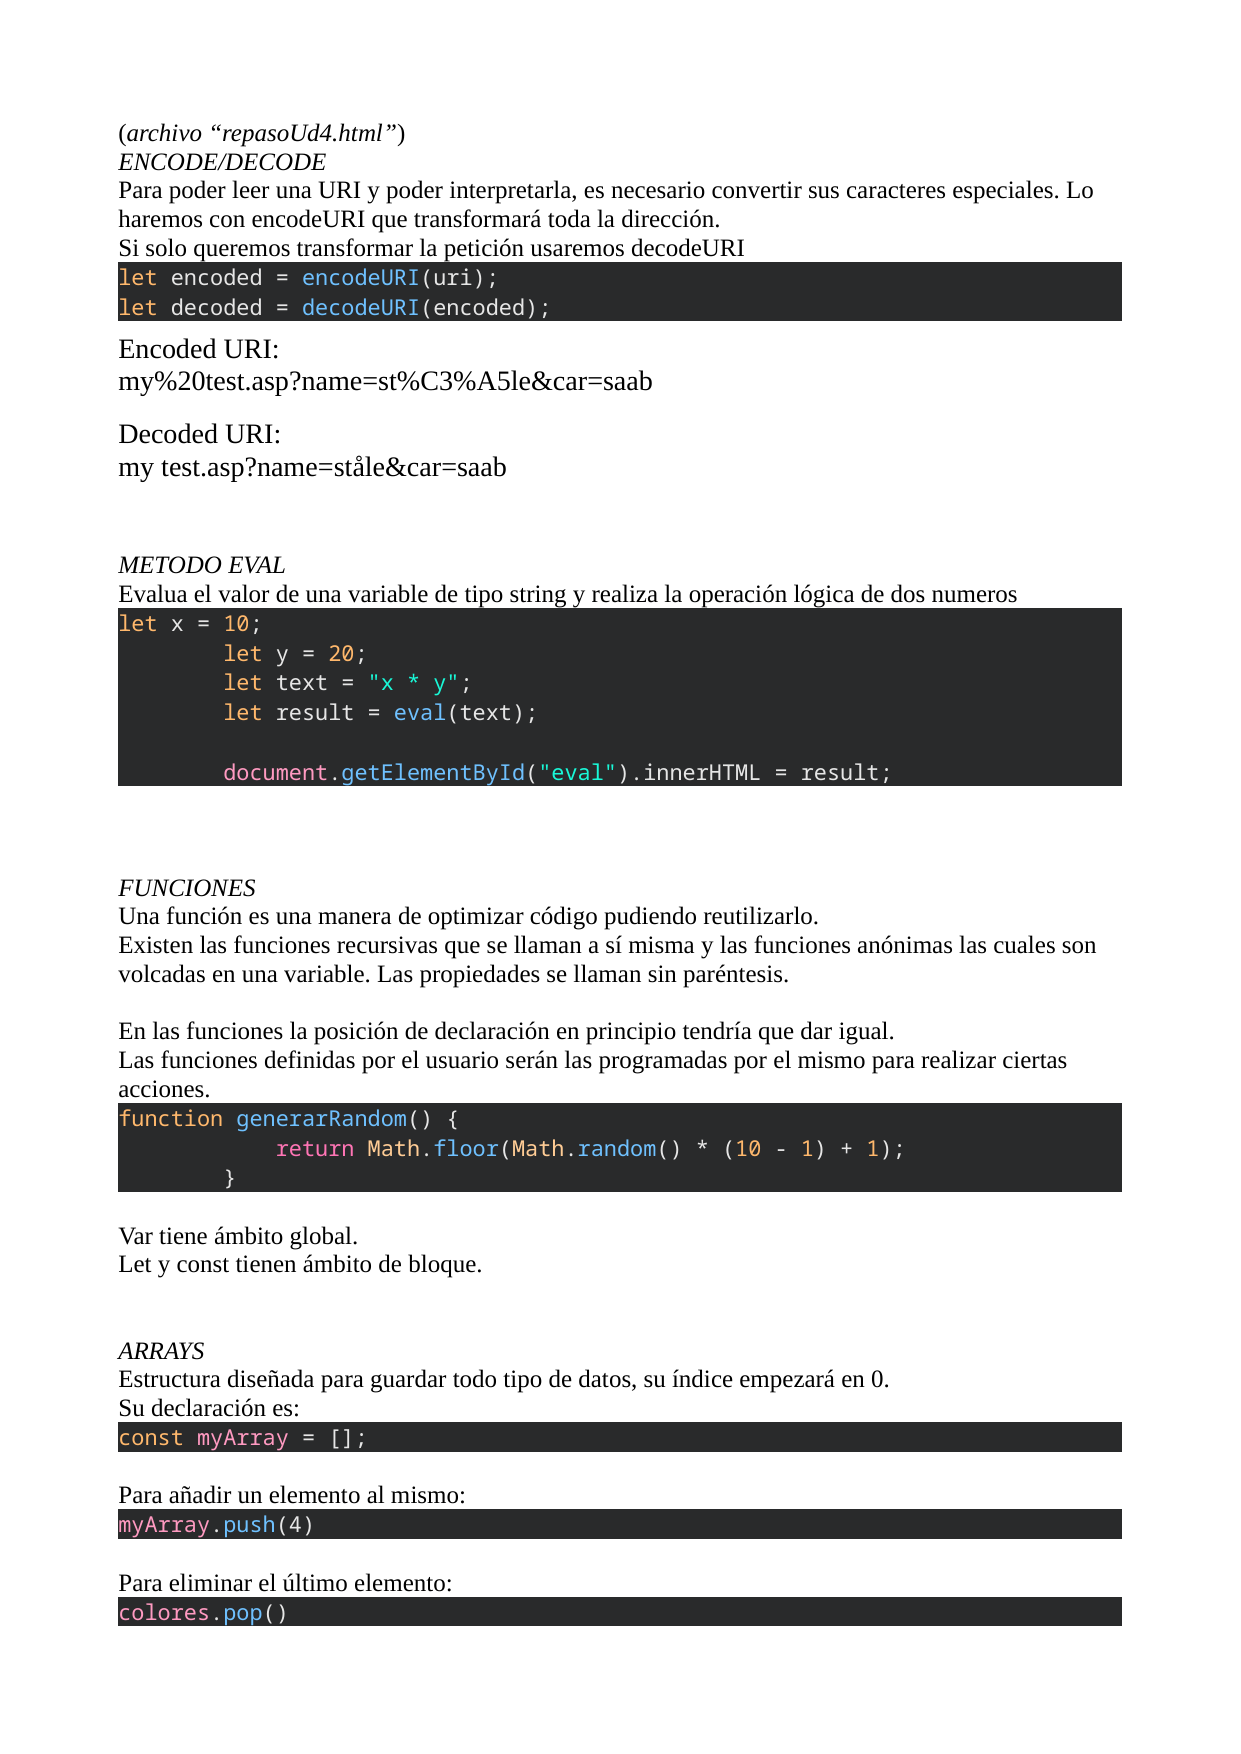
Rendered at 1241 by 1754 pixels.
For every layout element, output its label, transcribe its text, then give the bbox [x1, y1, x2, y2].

text Var tiene ámbito global. [118, 1221, 1122, 1249]
text METODO EVAL [118, 550, 1122, 579]
text document.getElementById("eval").innerHTML = result; [118, 757, 1122, 786]
text const myArray = []; [118, 1422, 1122, 1452]
text Una función es una manera de optimizar código pudiendo reutilizarlo. [118, 901, 1122, 930]
text Estructura diseñada para guardar todo tipo de datos, su índice empezará en 0. [118, 1364, 1122, 1393]
text ARRAYS [118, 1336, 1122, 1364]
text Decoded URI: my test.asp?name=ståle&car=saab [118, 417, 1122, 482]
text FUNCIONES [118, 873, 1122, 901]
text colores.pop() [118, 1597, 1122, 1626]
text Para añadir un elemento al mismo: [118, 1481, 1122, 1509]
text let y = 20; [118, 637, 1122, 667]
text Su declaración es: [118, 1393, 1122, 1422]
text ENCODE/DECODE [118, 147, 1122, 176]
text (archivo “repasoUd4.html”) [118, 118, 1122, 147]
text Las funciones definidas por el usuario serán las programadas por el mismo para realizar ciertas acciones. [118, 1045, 1122, 1103]
text let text = "x * y"; [118, 667, 1122, 697]
text Para eliminar el último elemento: [118, 1568, 1122, 1597]
text let encoded = encodeURI(uri); [118, 262, 1122, 292]
text Existen las funciones recursivas que se llaman a sí misma y las funciones anónimas las cuales son volcadas en una variable. Las propiedades se llaman sin paréntesis. [118, 930, 1122, 988]
text let x = 10; [118, 608, 1122, 637]
text Let y const tienen ámbito de bloque. [118, 1249, 1122, 1278]
text Para poder leer una URI y poder interpretarla, es necesario convertir sus caracteres especiales. Lo haremos con encodeURI que transformará toda la dirección. [118, 176, 1122, 233]
text function generarRandom() { [118, 1103, 1122, 1132]
text Evalua el valor de una variable de tipo string y realiza la operación lógica de dos numeros [118, 579, 1122, 608]
text let result = eval(text); [118, 697, 1122, 727]
text } [118, 1162, 1122, 1192]
text return Math.floor(Math.random() * (10 - 1) + 1); [118, 1132, 1122, 1162]
text let decoded = decodeURI(encoded); [118, 292, 1122, 321]
text En las funciones la posición de declaración en principio tendría que dar igual. [118, 1016, 1122, 1045]
text Encoded URI: my%20test.asp?name=st%C3%A5le&car=saab [118, 332, 1122, 397]
text Si solo queremos transformar la petición usaremos decodeURI [118, 233, 1122, 262]
text myArray.push(4) [118, 1509, 1122, 1539]
